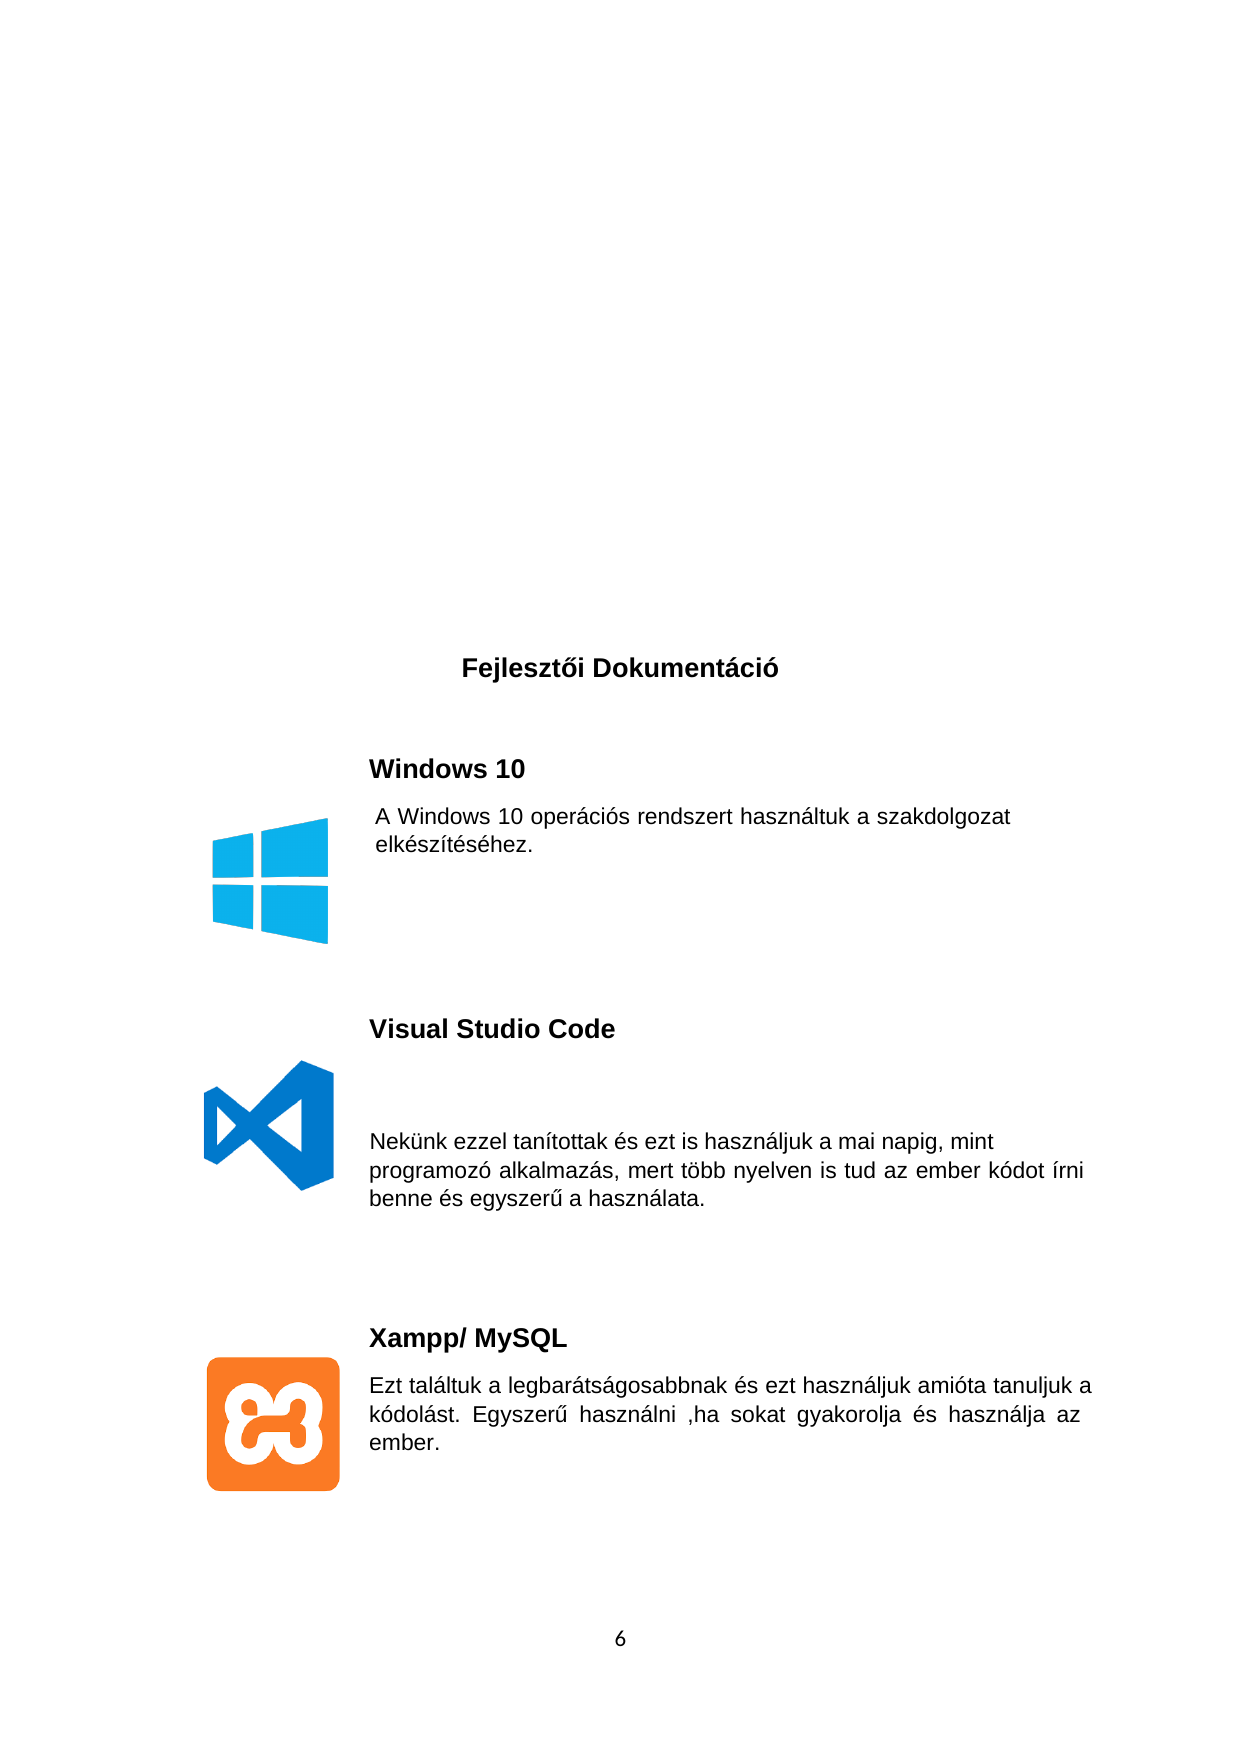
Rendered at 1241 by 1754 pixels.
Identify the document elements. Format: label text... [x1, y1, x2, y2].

text Xampp/ MySQL [148, 1322, 1093, 1353]
picture [199, 810, 341, 952]
text A Windows 10 operációs rendszert használtuk a szakdolgozat elkészítéséhez. [148, 803, 1093, 858]
text Windows 10 [148, 753, 1093, 784]
text Fejlesztői Dokumentáció [148, 652, 1093, 683]
picture [205, 1356, 341, 1492]
picture [193, 1052, 344, 1203]
text Nekünk ezzel tanítottak és ezt is használjuk a mai napig, mint programozó alkalmazás, mert több nyelven is tud az ember kódot írni benne és egyszerű a használata. [148, 1128, 1093, 1211]
text [148, 1372, 205, 1456]
text Visual Studio Code [148, 1013, 1093, 1045]
text Ezt találtuk a legbarátságosabbnak és ezt használjuk amióta tanuljuk a kódolást. Egyszerű használni ,ha sokat gyakorolja és használja az ember. [341, 1372, 1093, 1456]
